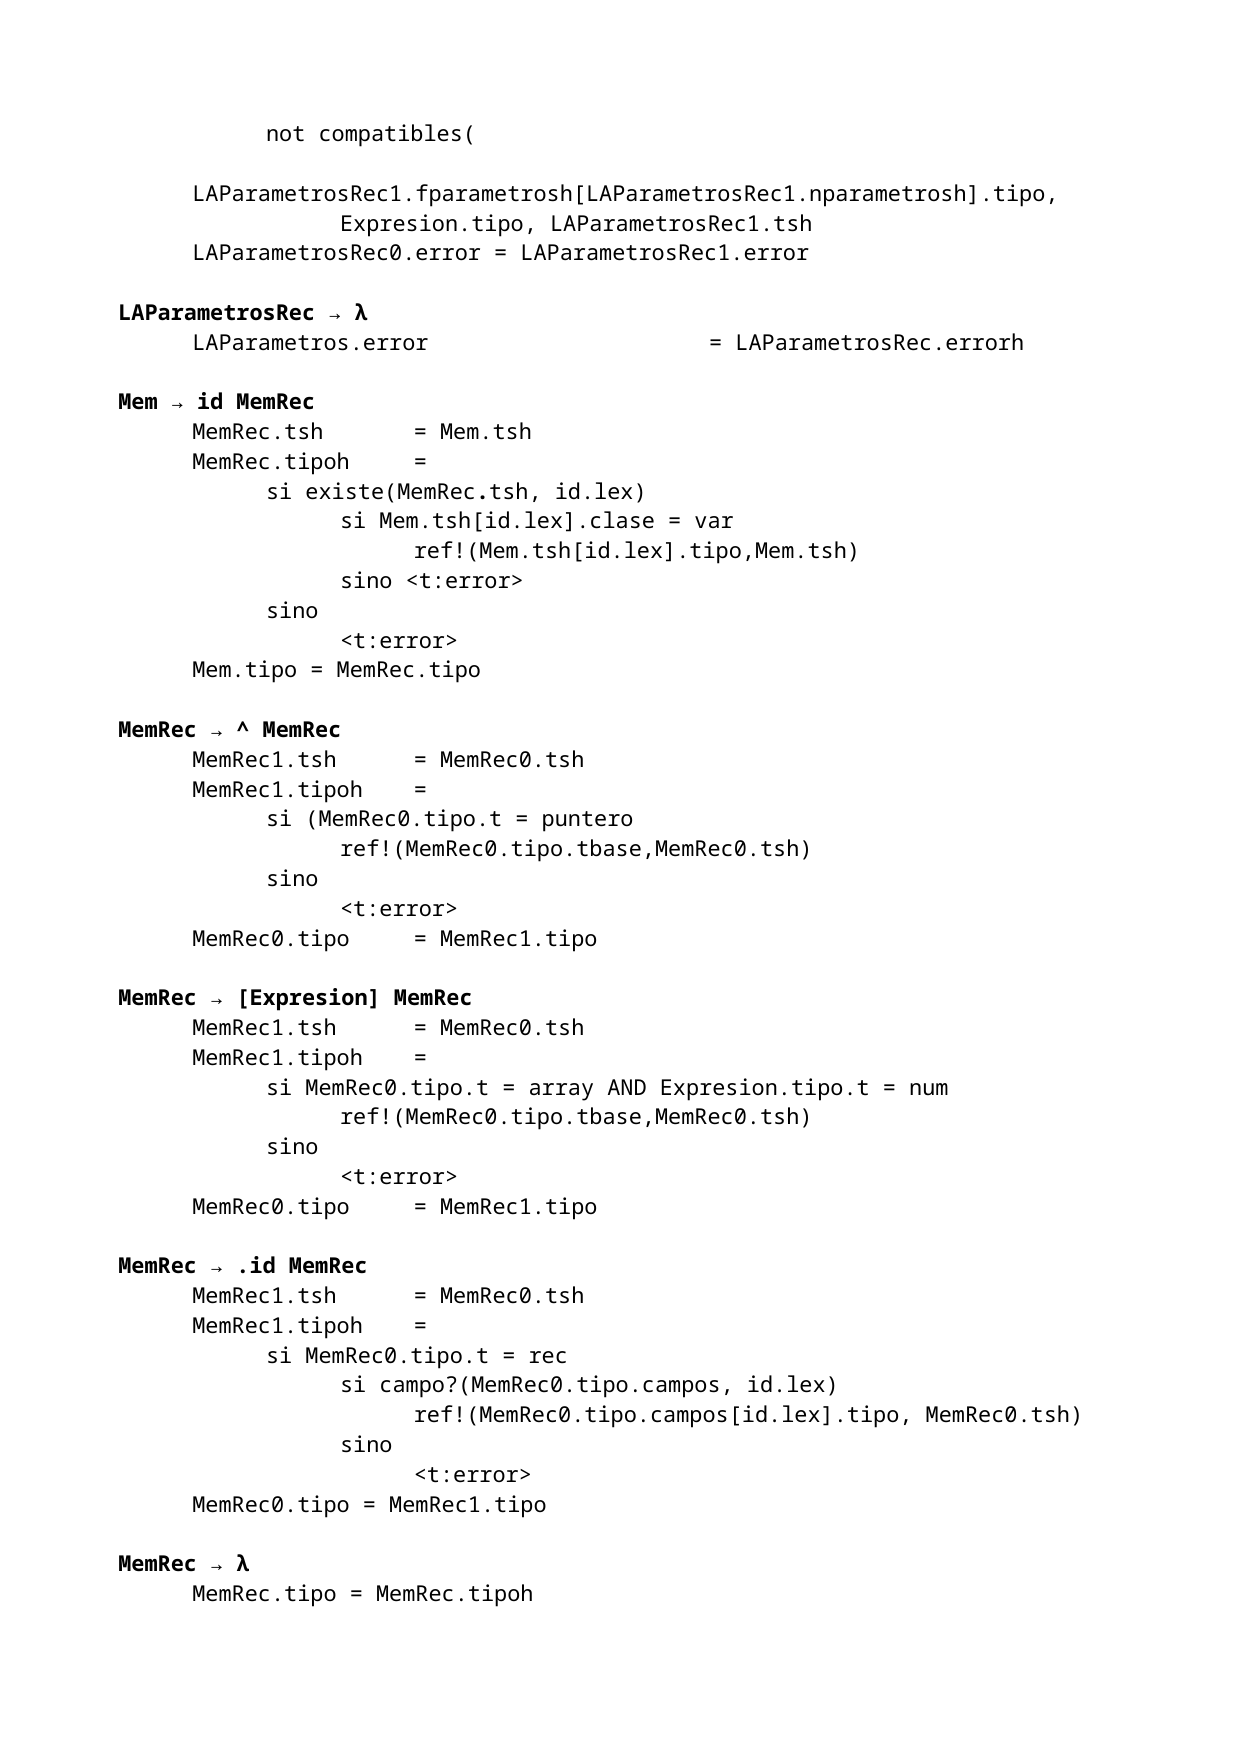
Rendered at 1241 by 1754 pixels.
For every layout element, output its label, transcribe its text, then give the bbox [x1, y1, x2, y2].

text ref!(MemRec0.tipo.tbase,MemRec0.tsh) [118, 1101, 1122, 1131]
text si Mem.tsh[id.lex].clase = var [118, 505, 1122, 535]
text MemRec1.tsh = MemRec0.tsh [118, 1280, 1122, 1310]
text MemRec.tipoh = [118, 446, 1122, 476]
text sino [118, 1429, 1122, 1459]
text <t:error> [118, 1459, 1122, 1488]
text sino [118, 595, 1122, 624]
text ref!(MemRec0.tipo.tbase,MemRec0.tsh) [118, 833, 1122, 863]
text MemRec0.tipo = MemRec1.tipo [118, 1191, 1122, 1220]
text LAParametrosRec0.error = LAParametrosRec1.error [118, 237, 1122, 267]
text MemRec → .id MemRec [118, 1250, 1122, 1280]
text Mem.tipo = MemRec.tipo [118, 654, 1122, 684]
text MemRec1.tipoh = [118, 1042, 1122, 1071]
text MemRec → λ [118, 1548, 1122, 1578]
text not compatibles( [118, 118, 1122, 148]
text si campo?(MemRec0.tipo.campos, id.lex) [118, 1369, 1122, 1399]
text sino [118, 1131, 1122, 1161]
text MemRec.tsh = Mem.tsh [118, 416, 1122, 446]
text si MemRec0.tipo.t = array AND Expresion.tipo.t = num [118, 1071, 1122, 1101]
text MemRec0.tipo = MemRec1.tipo [118, 922, 1122, 952]
text MemRec1.tsh = MemRec0.tsh [118, 1012, 1122, 1042]
text MemRec1.tsh = MemRec0.tsh [118, 744, 1122, 773]
text sino [118, 863, 1122, 893]
text LAParametros.error = LAParametrosRec.errorh [118, 327, 1122, 356]
text <t:error> [118, 624, 1122, 654]
text MemRec1.tipoh = [118, 773, 1122, 803]
text LAParametrosRec1.fparametrosh[LAParametrosRec1.nparametrosh].tipo, Expresion.tipo, LAParametrosRec1.tsh [118, 148, 1122, 237]
text MemRec0.tipo = MemRec1.tipo [118, 1488, 1122, 1518]
text ref!(MemRec0.tipo.campos[id.lex].tipo, MemRec0.tsh) [118, 1399, 1122, 1429]
text Mem → id MemRec [118, 386, 1122, 416]
text sino <t:error> [118, 565, 1122, 595]
text si existe(MemRec.tsh, id.lex) [118, 476, 1122, 505]
text LAParametrosRec → λ [118, 297, 1122, 327]
text MemRec → [Expresion] MemRec [118, 982, 1122, 1012]
text ref!(Mem.tsh[id.lex].tipo,Mem.tsh) [118, 535, 1122, 565]
text MemRec → ^ MemRec [118, 714, 1122, 744]
text MemRec1.tipoh = [118, 1310, 1122, 1339]
text <t:error> [118, 893, 1122, 922]
text si (MemRec0.tipo.t = puntero [118, 803, 1122, 833]
text si MemRec0.tipo.t = rec [118, 1339, 1122, 1369]
text MemRec.tipo = MemRec.tipoh [118, 1578, 1122, 1608]
text <t:error> [118, 1161, 1122, 1191]
